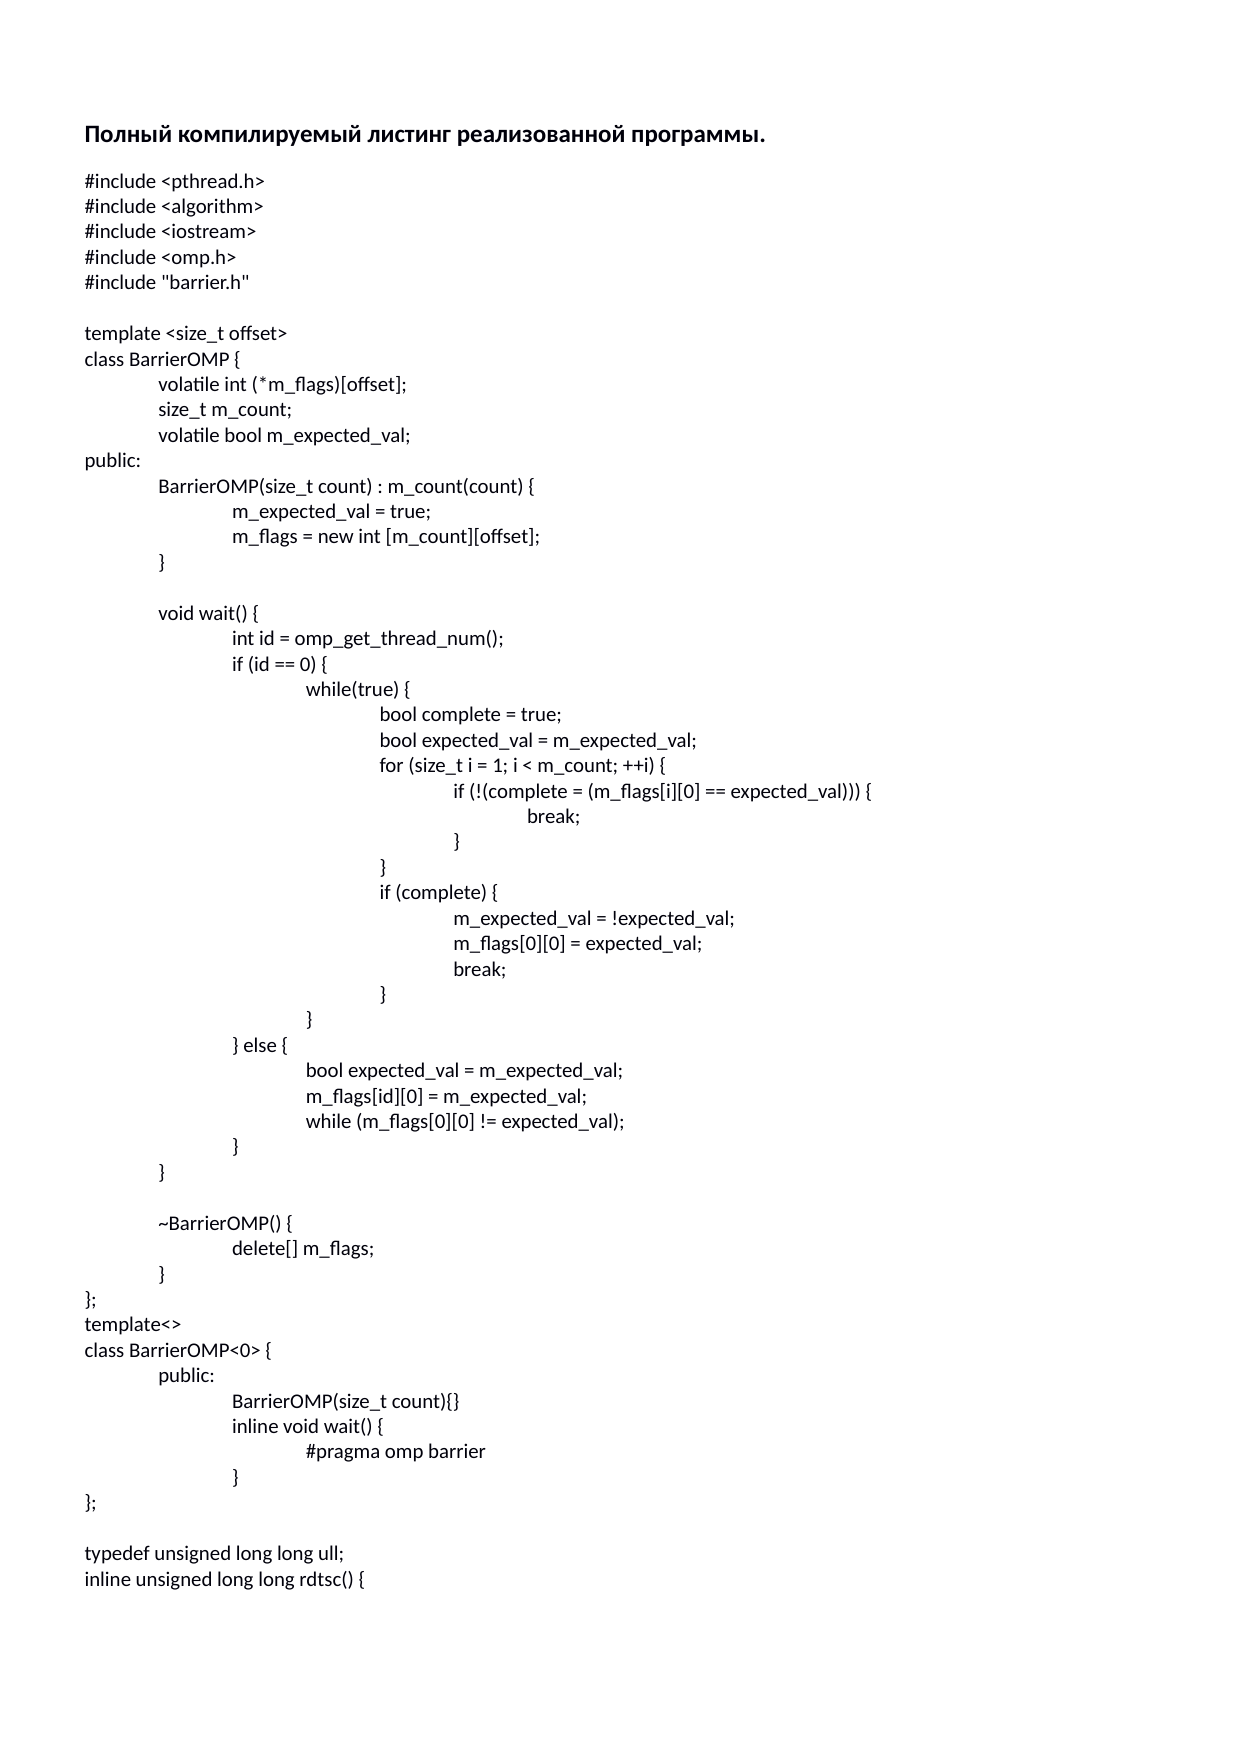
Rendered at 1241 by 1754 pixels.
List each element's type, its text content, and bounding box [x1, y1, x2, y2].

text }; [84, 1489, 1159, 1515]
text #pragma omp barrier [84, 1439, 1159, 1464]
text bool expected_val = m_expected_val; [84, 1057, 1159, 1083]
text }; [84, 1286, 1159, 1312]
text #include "barrier.h" [84, 269, 1159, 295]
text size_t m_count; [84, 397, 1159, 422]
text } [84, 1464, 1159, 1489]
text #include <algorithm> [84, 193, 1159, 219]
text public: [84, 447, 1159, 473]
text } [84, 854, 1159, 879]
text } else { [84, 1032, 1159, 1057]
text m_flags = new int [m_count][offset]; [84, 524, 1159, 549]
text } [84, 1134, 1159, 1159]
text public: [84, 1362, 1159, 1388]
text bool expected_val = m_expected_val; [84, 727, 1159, 752]
text ~BarrierOMP() { [84, 1210, 1159, 1235]
text BarrierOMP(size_t count){} [84, 1388, 1159, 1413]
text while(true) { [84, 676, 1159, 702]
text break; [84, 803, 1159, 829]
text } [84, 1159, 1159, 1184]
text #include <omp.h> [84, 244, 1159, 269]
text BarrierOMP(size_t count) : m_count(count) { [84, 473, 1159, 498]
text class BarrierOMP { [84, 346, 1159, 371]
text break; [84, 956, 1159, 981]
text template <size_t offset> [84, 320, 1159, 346]
text typedef unsigned long long ull; [84, 1540, 1159, 1566]
text } [84, 1261, 1159, 1286]
text volatile int (*m_flags)[offset]; [84, 371, 1159, 397]
text bool complete = true; [84, 702, 1159, 727]
text Полный компилируемый листинг реализованной программы. [84, 118, 1159, 149]
text delete[] m_flags; [84, 1235, 1159, 1261]
text void wait() { [84, 600, 1159, 625]
text int id = omp_get_thread_num(); [84, 625, 1159, 651]
text m_expected_val = !expected_val; [84, 905, 1159, 930]
text } [84, 829, 1159, 854]
text if (!(complete = (m_flags[i][0] == expected_val))) { [84, 778, 1159, 803]
text m_flags[0][0] = expected_val; [84, 930, 1159, 956]
text if (id == 0) { [84, 651, 1159, 676]
text for (size_t i = 1; i < m_count; ++i) { [84, 752, 1159, 778]
text inline unsigned long long rdtsc() { [84, 1566, 1159, 1591]
text } [84, 1007, 1159, 1032]
text template<> [84, 1312, 1159, 1337]
text #include <iostream> [84, 219, 1159, 244]
text m_expected_val = true; [84, 498, 1159, 524]
text inline void wait() { [84, 1413, 1159, 1439]
text while (m_flags[0][0] != expected_val); [84, 1108, 1159, 1134]
text if (complete) { [84, 879, 1159, 905]
text #include <pthread.h> [84, 168, 1159, 193]
text } [84, 981, 1159, 1007]
text class BarrierOMP<0> { [84, 1337, 1159, 1362]
text volatile bool m_expected_val; [84, 422, 1159, 447]
text m_flags[id][0] = m_expected_val; [84, 1083, 1159, 1108]
text } [84, 549, 1159, 574]
